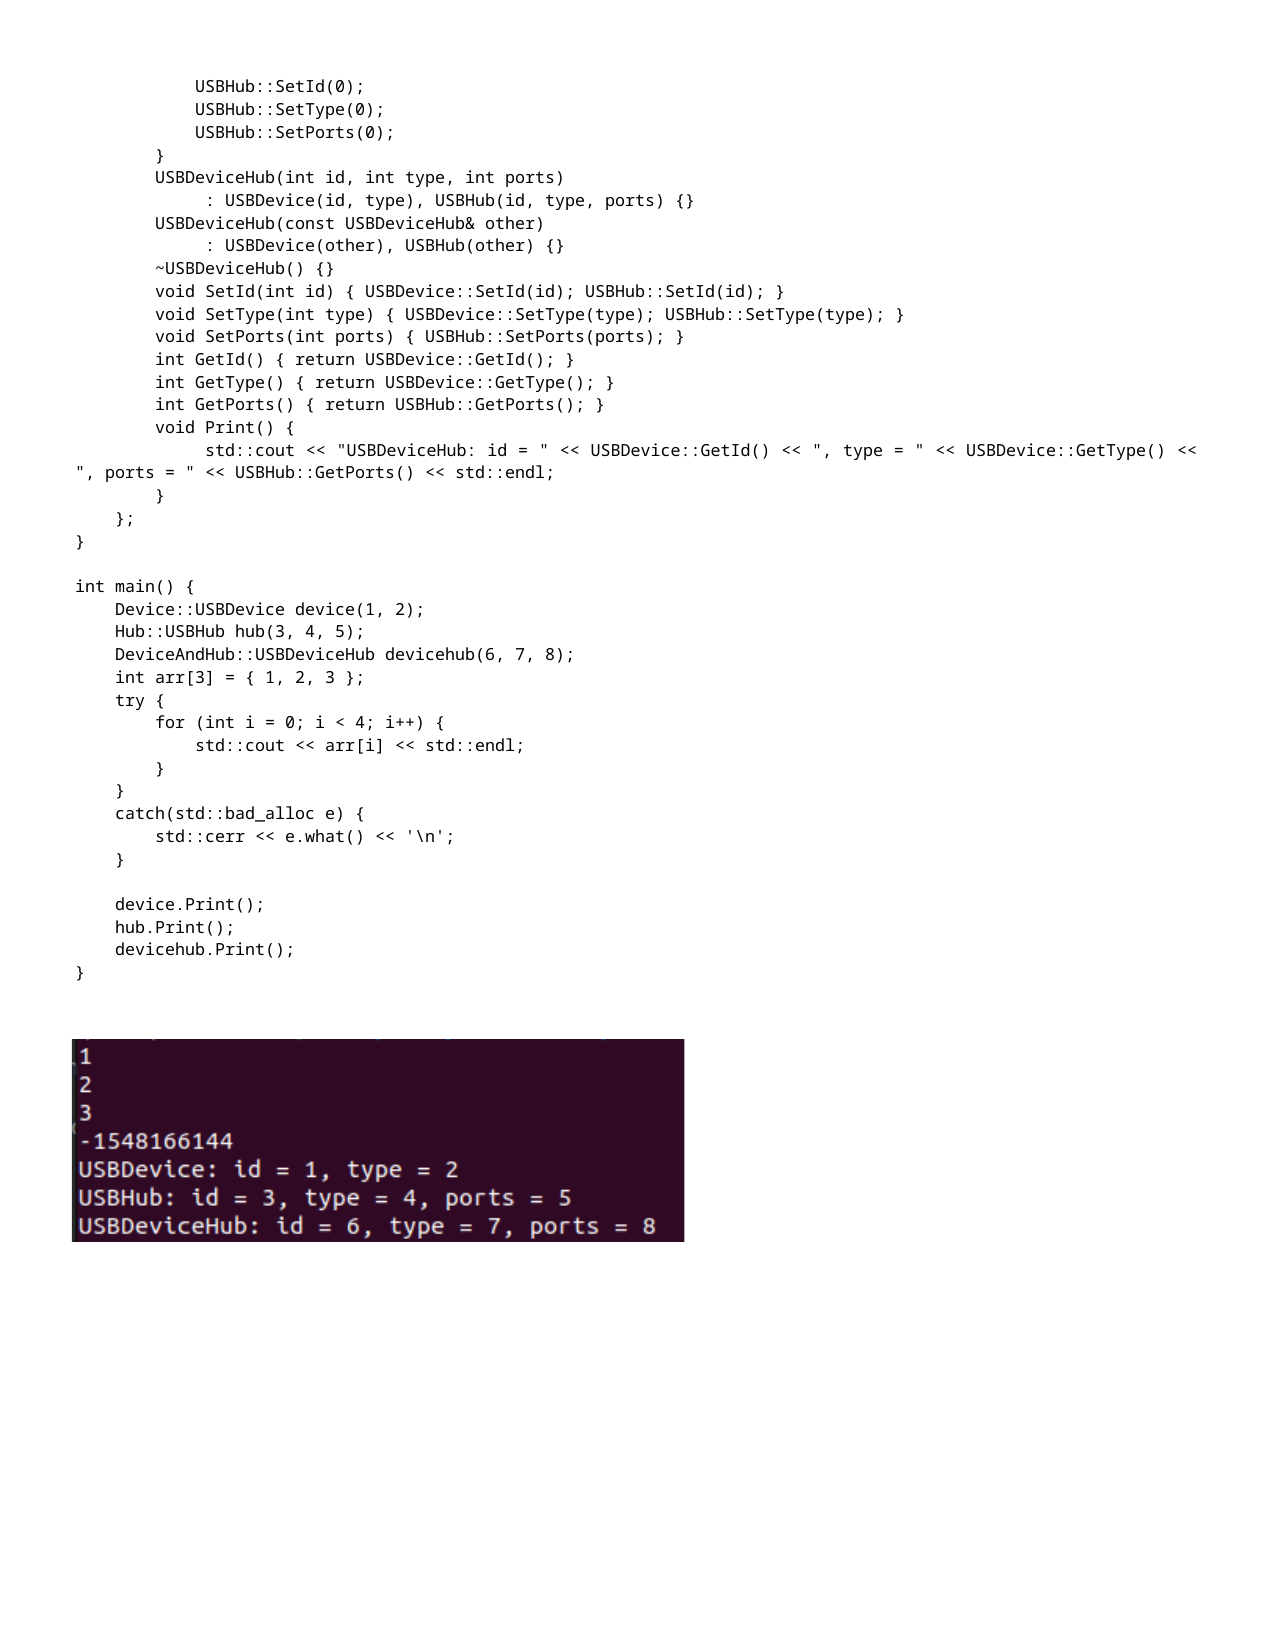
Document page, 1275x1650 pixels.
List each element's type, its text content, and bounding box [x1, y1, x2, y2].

text int arr[3] = { 1, 2, 3 }; [75, 665, 1200, 688]
text devicehub.Print(); [75, 938, 1200, 961]
text Device::USBDevice device(1, 2); [75, 597, 1200, 620]
text USBHub::SetType(0); [75, 98, 1200, 120]
text void Print() { [75, 416, 1200, 438]
text try { [75, 688, 1200, 711]
text std::cerr << e.what() << '\n'; [75, 824, 1200, 847]
text int GetType() { return USBDevice::GetType(); } [75, 370, 1200, 393]
text device.Print(); [75, 892, 1200, 915]
text std::cout << arr[i] << std::endl; [75, 733, 1200, 756]
text void SetId(int id) { USBDevice::SetId(id); USBHub::SetId(id); } [75, 279, 1200, 302]
text }; [75, 506, 1200, 529]
text } [75, 484, 1200, 506]
text USBDeviceHub(int id, int type, int ports) [75, 166, 1200, 188]
text std::cout << "USBDeviceHub: id = " << USBDevice::GetId() << ", type = " << USBDevice::GetType() << ", ports = " << USBHub::GetPorts() << std::endl; [75, 438, 1200, 484]
text } [75, 529, 1200, 552]
text int GetPorts() { return USBHub::GetPorts(); } [75, 393, 1200, 416]
text } [75, 847, 1200, 870]
text Hub::USBHub hub(3, 4, 5); [75, 620, 1200, 643]
text USBDeviceHub(const USBDeviceHub& other) [75, 211, 1200, 234]
text int main() { [75, 574, 1200, 597]
text for (int i = 0; i < 4; i++) { [75, 711, 1200, 733]
text USBHub::SetId(0); [75, 75, 1200, 98]
text : USBDevice(other), USBHub(other) {} [75, 234, 1200, 257]
text ~USBDeviceHub() {} [75, 257, 1200, 279]
text void SetPorts(int ports) { USBHub::SetPorts(ports); } [75, 325, 1200, 347]
text } [75, 756, 1200, 779]
text } [75, 779, 1200, 802]
text int GetId() { return USBDevice::GetId(); } [75, 347, 1200, 370]
text DeviceAndHub::USBDeviceHub devicehub(6, 7, 8); [75, 643, 1200, 665]
text catch(std::bad_alloc e) { [75, 802, 1200, 824]
text } [75, 143, 1200, 166]
text hub.Print(); [75, 915, 1200, 938]
picture [71, 1039, 685, 1242]
text } [75, 961, 1200, 983]
text : USBDevice(id, type), USBHub(id, type, ports) {} [75, 188, 1200, 211]
text USBHub::SetPorts(0); [75, 120, 1200, 143]
text void SetType(int type) { USBDevice::SetType(type); USBHub::SetType(type); } [75, 302, 1200, 325]
